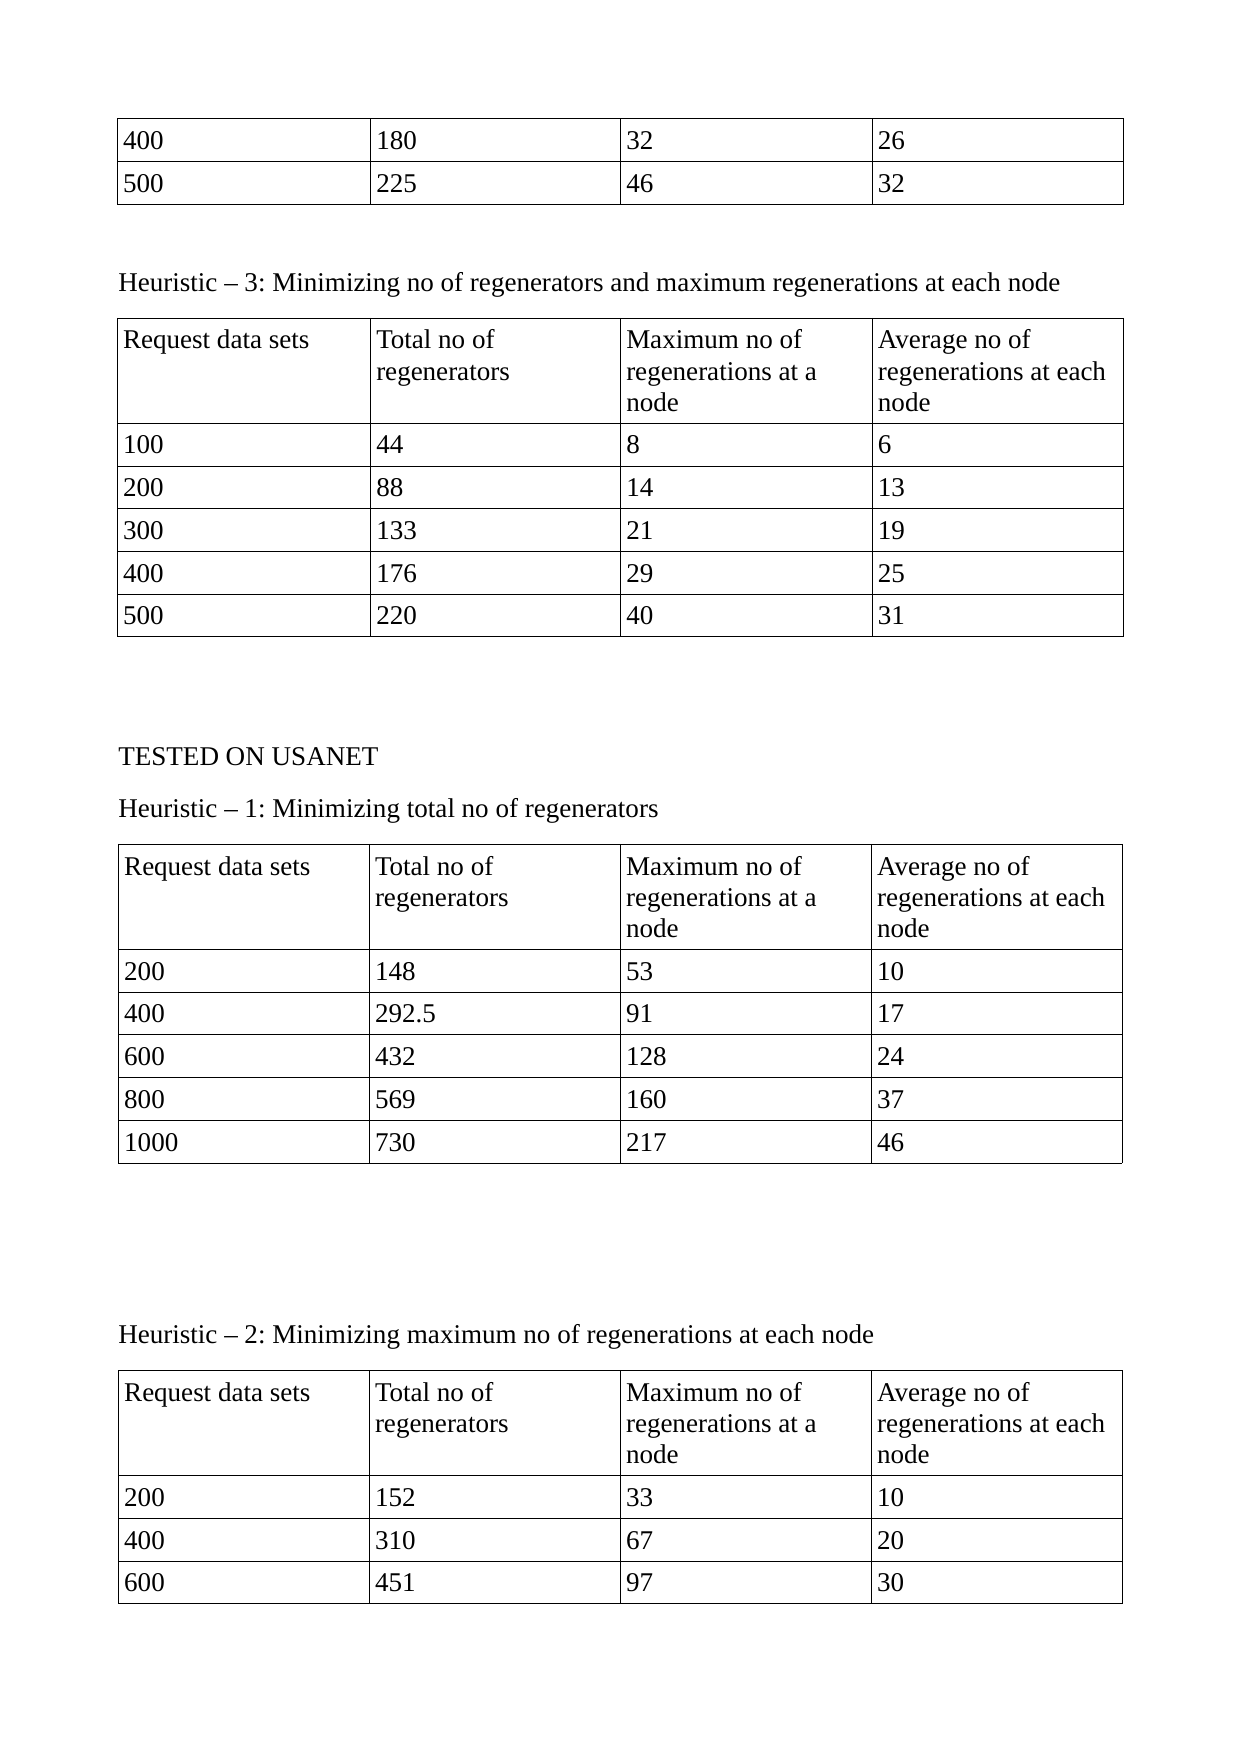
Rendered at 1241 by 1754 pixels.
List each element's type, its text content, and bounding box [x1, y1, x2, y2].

table_cell 14 [621, 467, 872, 508]
table_header Average no of regenerations at each node [872, 845, 1122, 949]
table_cell 46 [872, 1121, 1122, 1162]
table_cell 152 [370, 1476, 620, 1518]
table_cell 20 [872, 1519, 1122, 1561]
table_cell 10 [872, 950, 1122, 992]
table_cell 800 [119, 1078, 369, 1120]
table_cell 33 [621, 1476, 871, 1518]
table_cell 91 [621, 993, 871, 1034]
table_cell 53 [621, 950, 871, 992]
table_cell 400 [118, 119, 370, 161]
table_cell 13 [873, 467, 1123, 508]
table_header Request data sets [119, 845, 369, 949]
table_cell 1000 [119, 1121, 369, 1162]
table_cell 180 [371, 119, 620, 161]
table_cell 26 [873, 119, 1123, 161]
text Heuristic – 3: Minimizing no of regenerators and maximum regenerations at each node [118, 266, 1122, 297]
table_cell 148 [370, 950, 620, 992]
table_cell 292.5 [370, 993, 620, 1034]
table_cell 133 [371, 509, 620, 551]
table_cell 500 [118, 595, 370, 636]
table_cell 19 [873, 509, 1123, 551]
table_cell 432 [370, 1035, 620, 1077]
table_cell 32 [873, 162, 1123, 203]
table_cell 97 [621, 1562, 871, 1603]
table_cell 451 [370, 1562, 620, 1603]
table_cell 8 [621, 424, 872, 466]
table_cell 6 [873, 424, 1123, 466]
text TESTED ON USANET [118, 740, 1122, 771]
table_cell 25 [873, 552, 1123, 594]
table_cell 217 [621, 1121, 871, 1162]
table_header Maximum no of regenerations at a node [621, 845, 871, 949]
table_cell 24 [872, 1035, 1122, 1077]
text Heuristic – 2: Minimizing maximum no of regenerations at each node [118, 1318, 1122, 1349]
table_cell 400 [119, 993, 369, 1034]
table_cell 100 [118, 424, 370, 466]
table_cell 400 [119, 1519, 369, 1561]
text Heuristic – 1: Minimizing total no of regenerators [118, 792, 1122, 823]
table_cell 17 [872, 993, 1122, 1034]
table_cell 29 [621, 552, 872, 594]
table_cell 200 [119, 1476, 369, 1518]
table_cell 176 [371, 552, 620, 594]
table_cell 160 [621, 1078, 871, 1120]
table_cell 37 [872, 1078, 1122, 1120]
table_cell 31 [873, 595, 1123, 636]
table_cell 200 [119, 950, 369, 992]
table_cell 300 [118, 509, 370, 551]
table_cell 32 [621, 119, 872, 161]
table_cell 30 [872, 1562, 1122, 1603]
table_header Average no of regenerations at each node [873, 319, 1123, 423]
table_header Average no of regenerations at each node [872, 1371, 1122, 1475]
table_cell 88 [371, 467, 620, 508]
table_header Request data sets [119, 1371, 369, 1475]
table_cell 730 [370, 1121, 620, 1162]
table_header Total no of regenerators [371, 319, 620, 423]
table_cell 67 [621, 1519, 871, 1561]
table_cell 10 [872, 1476, 1122, 1518]
table_header Maximum no of regenerations at a node [621, 1371, 871, 1475]
table_header Total no of regenerators [370, 1371, 620, 1475]
table_cell 46 [621, 162, 872, 203]
table_cell 40 [621, 595, 872, 636]
table_cell 128 [621, 1035, 871, 1077]
table_cell 500 [118, 162, 370, 203]
table_header Maximum no of regenerations at a node [621, 319, 872, 423]
table_cell 569 [370, 1078, 620, 1120]
table_cell 600 [119, 1035, 369, 1077]
table_cell 200 [118, 467, 370, 508]
table_cell 310 [370, 1519, 620, 1561]
table_cell 21 [621, 509, 872, 551]
table_cell 400 [118, 552, 370, 594]
table_cell 600 [119, 1562, 369, 1603]
table_cell 220 [371, 595, 620, 636]
table_cell 225 [371, 162, 620, 203]
table_cell 44 [371, 424, 620, 466]
table_header Total no of regenerators [370, 845, 620, 949]
table_header Request data sets [118, 319, 370, 423]
